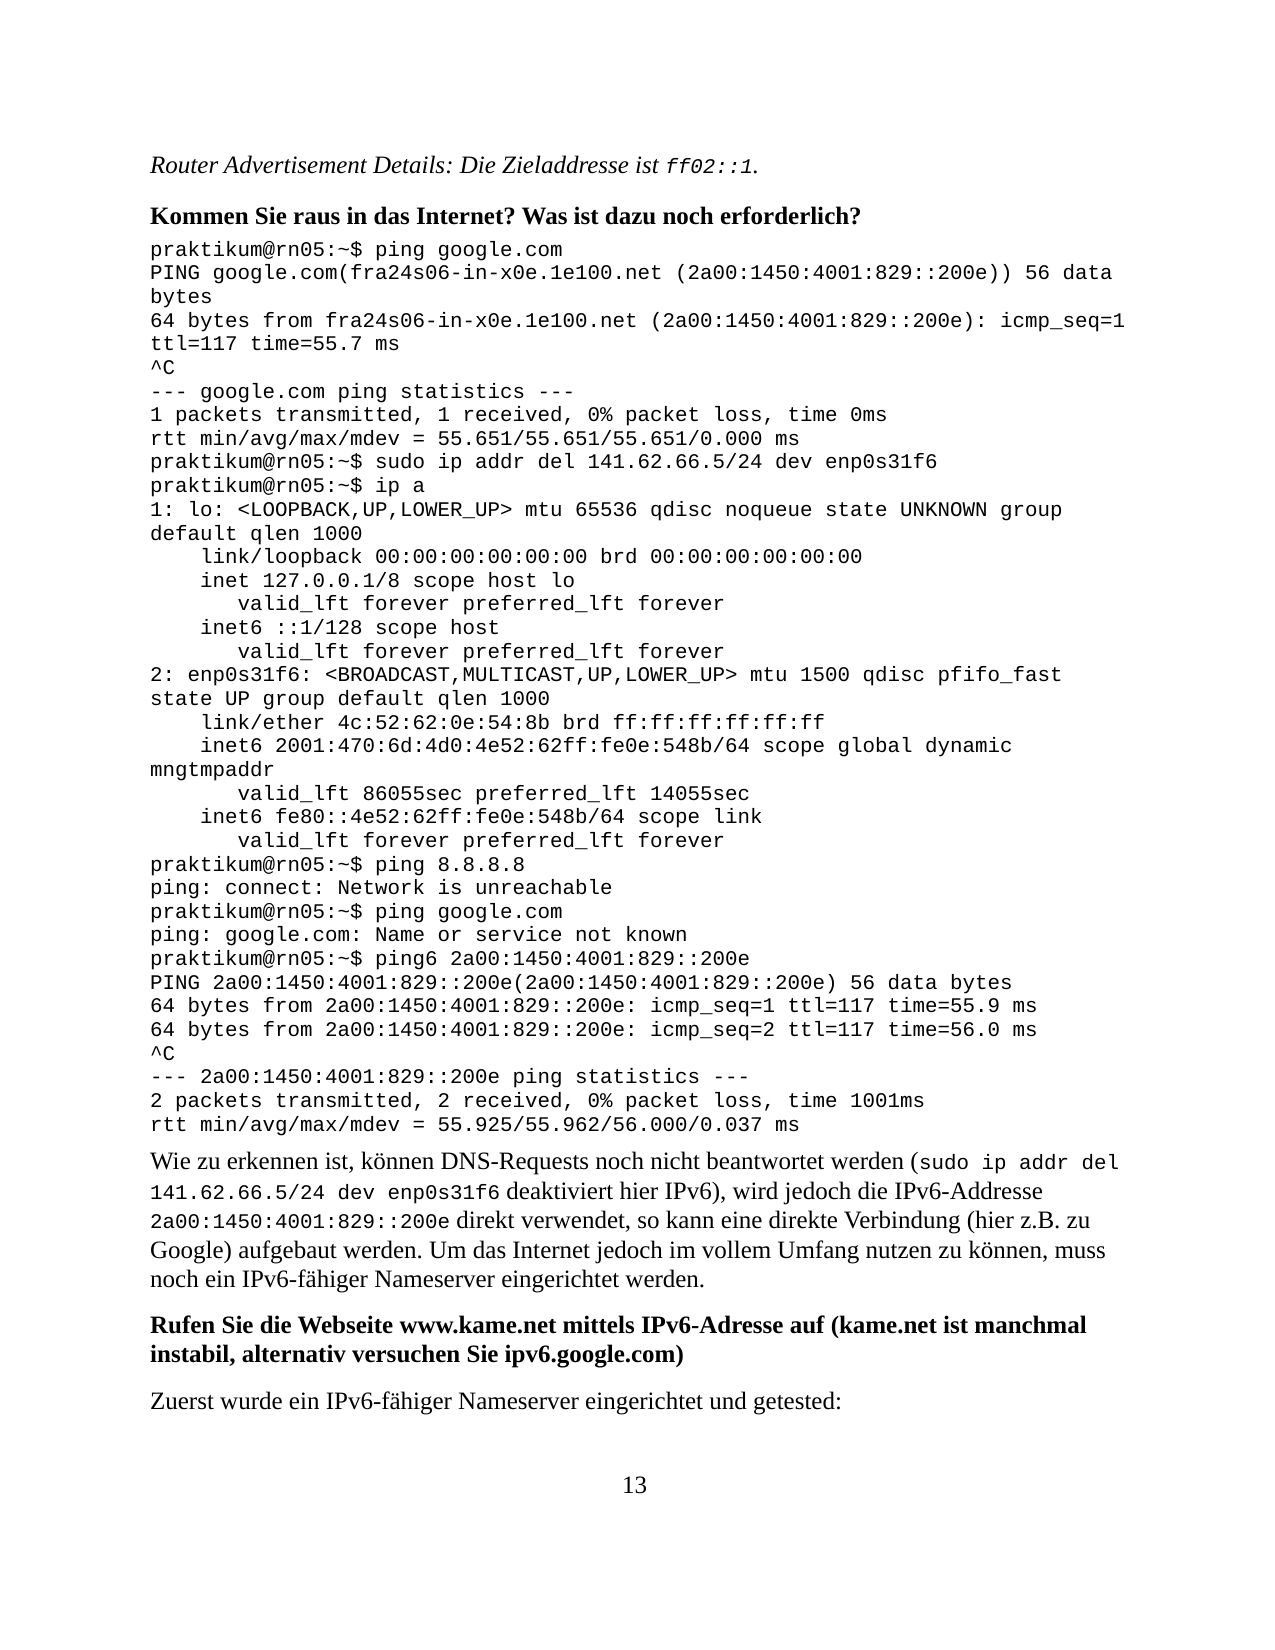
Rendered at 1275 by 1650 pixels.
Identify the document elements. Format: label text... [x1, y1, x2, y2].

text rtt min/avg/max/mdev = 55.925/55.962/56.000/0.037 ms [150, 1114, 1125, 1137]
text inet6 fe80::4e52:62ff:fe0e:548b/64 scope link [150, 806, 1125, 830]
text praktikum@rn05:~$ ping google.com [150, 901, 1125, 924]
text 1 packets transmitted, 1 received, 0% packet loss, time 0ms [150, 404, 1125, 428]
text praktikum@rn05:~$ ping6 2a00:1450:4001:829::200e [150, 948, 1125, 972]
text PING google.com(fra24s06-in-x0e.1e100.net (2a00:1450:4001:829::200e)) 56 data bytes [150, 262, 1125, 310]
text ping: google.com: Name or service not known [150, 924, 1125, 948]
text valid_lft 86055sec preferred_lft 14055sec [150, 783, 1125, 806]
text praktikum@rn05:~$ sudo ip addr del 141.62.66.5/24 dev enp0s31f6 [150, 452, 1125, 475]
text valid_lft forever preferred_lft forever [150, 593, 1125, 617]
text inet6 2001:470:6d:4d0:4e52:62ff:fe0e:548b/64 scope global dynamic mngtmpaddr [150, 735, 1125, 783]
text --- google.com ping statistics --- [150, 381, 1125, 404]
text --- 2a00:1450:4001:829::200e ping statistics --- [150, 1066, 1125, 1090]
text valid_lft forever preferred_lft forever [150, 830, 1125, 853]
text rtt min/avg/max/mdev = 55.651/55.651/55.651/0.000 ms [150, 428, 1125, 452]
text 64 bytes from 2a00:1450:4001:829::200e: icmp_seq=2 ttl=117 time=56.0 ms [150, 1019, 1125, 1043]
text 64 bytes from 2a00:1450:4001:829::200e: icmp_seq=1 ttl=117 time=55.9 ms [150, 995, 1125, 1019]
text praktikum@rn05:~$ ping google.com [150, 239, 1125, 262]
text valid_lft forever preferred_lft forever [150, 641, 1125, 664]
text ping: connect: Network is unreachable [150, 877, 1125, 901]
text Zuerst wurde ein IPv6-fähiger Nameserver eingerichtet und getested: [150, 1386, 1125, 1414]
text link/ether 4c:52:62:0e:54:8b brd ff:ff:ff:ff:ff:ff [150, 712, 1125, 735]
text ^C [150, 357, 1125, 381]
text Kommen Sie raus in das Internet? Was ist dazu noch erforderlich? [150, 201, 1125, 230]
text Wie zu erkennen ist, können DNS-Requests noch nicht beantwortet werden (sudo ip addr del 141.62.66.5/24 dev enp0s31f6 deaktiviert hier IPv6), wird jedoch die IPv6-Addresse 2a00:1450:4001:829::200e direkt verwendet, so kann eine direkte Verbindung (hier z.B. zu Google) aufgebaut werden. Um das Internet jedoch im vollem Umfang nutzen zu können, muss noch ein IPv6-fähiger Nameserver eingerichtet werden. [150, 1146, 1125, 1292]
text Rufen Sie die Webseite www.kame.net mittels IPv6-Adresse auf (kame.net ist manchmal instabil, alternativ versuchen Sie ipv6.google.com) [150, 1310, 1125, 1368]
text 64 bytes from fra24s06-in-x0e.1e100.net (2a00:1450:4001:829::200e): icmp_seq=1 ttl=117 time=55.7 ms [150, 310, 1125, 357]
text ^C [150, 1043, 1125, 1066]
text praktikum@rn05:~$ ip a [150, 475, 1125, 499]
text link/loopback 00:00:00:00:00:00 brd 00:00:00:00:00:00 [150, 546, 1125, 570]
text inet6 ::1/128 scope host [150, 617, 1125, 641]
text PING 2a00:1450:4001:829::200e(2a00:1450:4001:829::200e) 56 data bytes [150, 972, 1125, 995]
text 2: enp0s31f6: <BROADCAST,MULTICAST,UP,LOWER_UP> mtu 1500 qdisc pfifo_fast state UP group default qlen 1000 [150, 664, 1125, 712]
text praktikum@rn05:~$ ping 8.8.8.8 [150, 853, 1125, 877]
text 1: lo: <LOOPBACK,UP,LOWER_UP> mtu 65536 qdisc noqueue state UNKNOWN group default qlen 1000 [150, 499, 1125, 546]
text 2 packets transmitted, 2 received, 0% packet loss, time 1001ms [150, 1090, 1125, 1114]
text Router Advertisement Details: Die Zieladdresse ist ff02::1. [150, 150, 1125, 179]
text inet 127.0.0.1/8 scope host lo [150, 570, 1125, 593]
